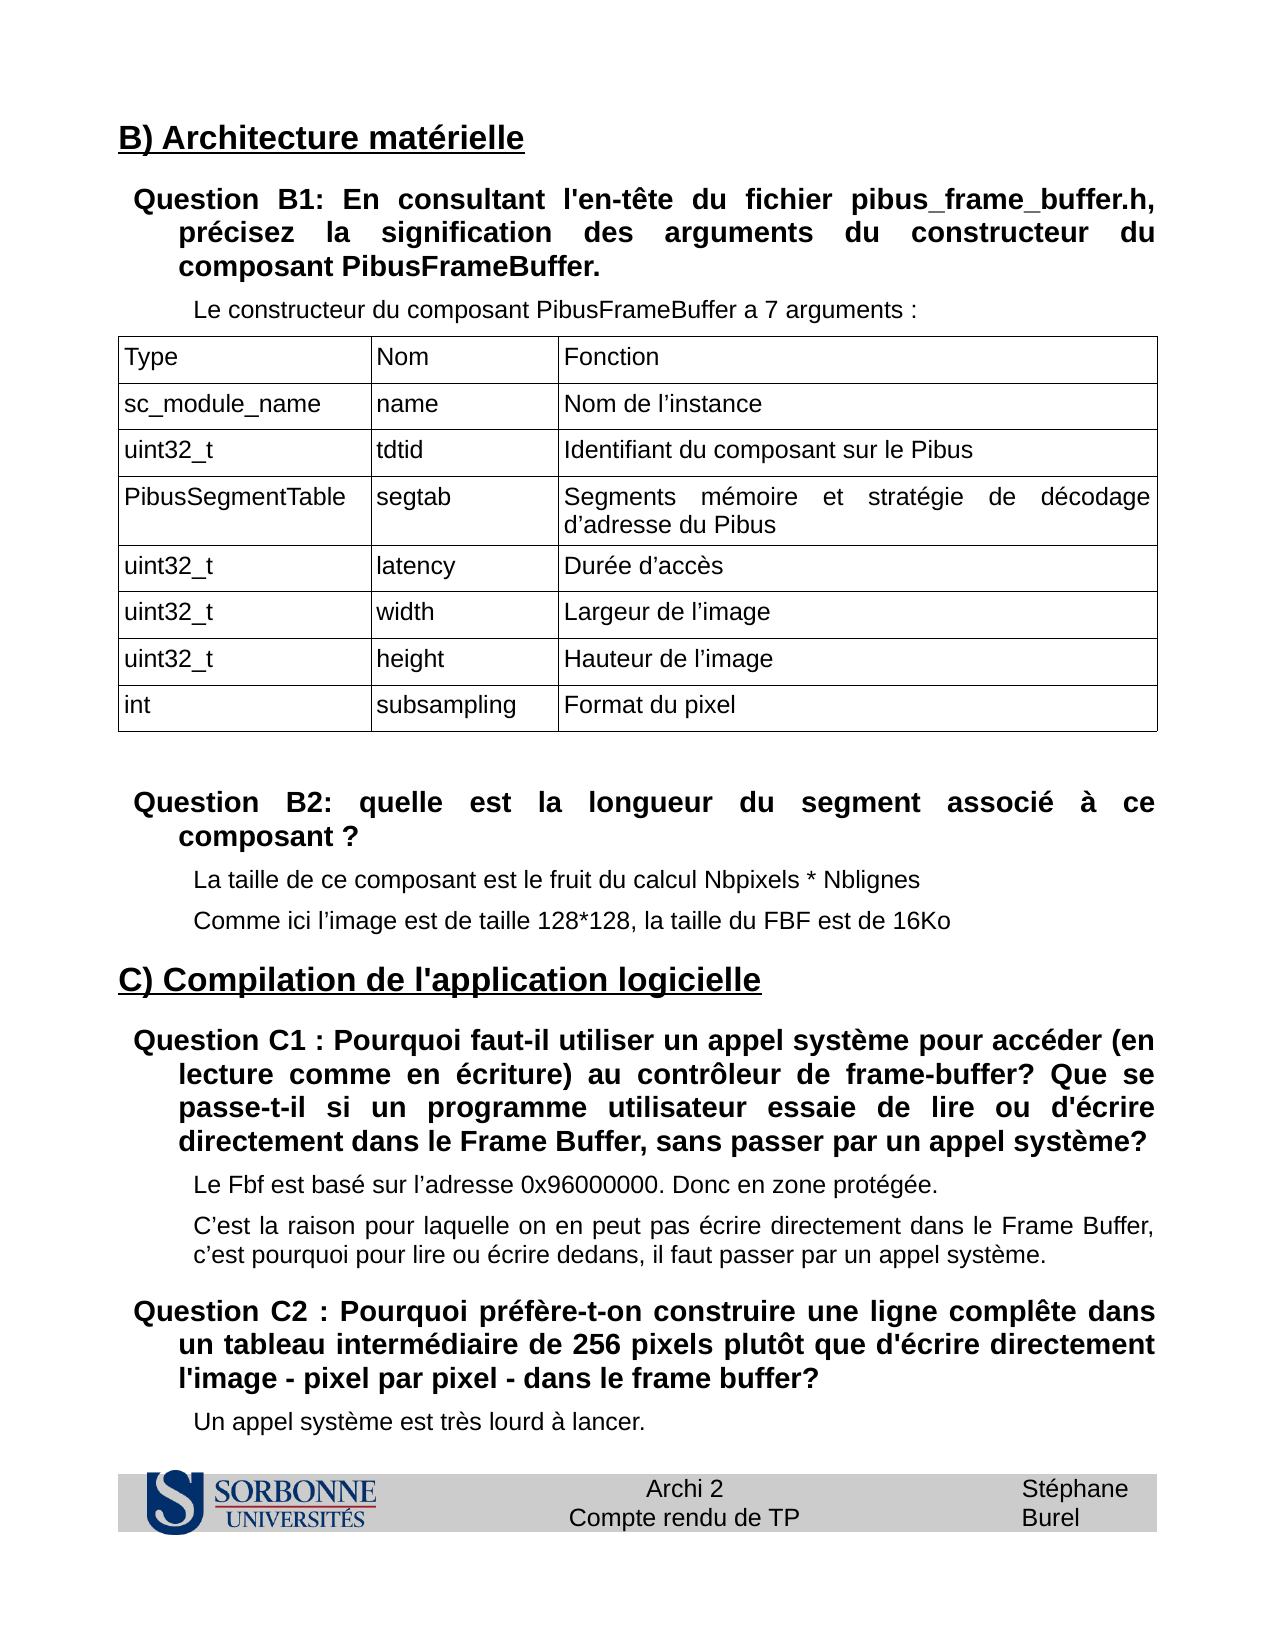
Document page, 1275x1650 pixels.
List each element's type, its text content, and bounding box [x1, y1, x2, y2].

table_cell Identifiant du composant sur le Pibus [559, 430, 1157, 476]
text Un appel système est très lourd à lancer. [193, 1407, 1157, 1436]
picture [147, 1470, 376, 1535]
subtitle Question B2: quelle est la longueur du segment associé à ce composant ? [133, 785, 1157, 852]
table_cell int [119, 686, 371, 731]
table_cell subsampling [372, 686, 558, 731]
table_header Fonction [559, 337, 1157, 383]
table_cell segtab [372, 477, 558, 545]
table_cell uint32_t [119, 639, 371, 684]
table_cell width [372, 592, 558, 638]
table_cell uint32_t [119, 430, 371, 476]
table_cell Format du pixel [559, 686, 1157, 731]
subtitle Question C2 : Pourquoi préfère-t-on construire une ligne complête dans un tableau intermédiaire de 256 pixels plutôt que d'écrire directement l'image - pixel par pixel - dans le frame buffer? [133, 1294, 1157, 1394]
table_cell uint32_t [119, 546, 371, 591]
table_cell name [372, 384, 558, 429]
text Comme ici l’image est de taille 128*128, la taille du FBF est de 16Ko [193, 906, 1157, 934]
table_cell PibusSegmentTable [119, 477, 371, 545]
table_cell sc_module_name [119, 384, 371, 429]
table_cell uint32_t [119, 592, 371, 638]
text Le Fbf est basé sur l’adresse 0x96000000. Donc en zone protégée. [193, 1170, 1157, 1199]
table_header Type [119, 337, 371, 383]
subtitle Question C1 : Pourquoi faut-il utiliser un appel système pour accéder (en lecture comme en écriture) au contrôleur de frame-buffer? Que se passe-t-il si un programme utilisateur essaie de lire ou d'écrire directement dans le Frame Buffer, sans passer par un appel système? [133, 1023, 1157, 1157]
table_cell Durée d’accès [559, 546, 1157, 591]
text La taille de ce composant est le fruit du calcul Nbpixels * Nblignes [193, 864, 1157, 893]
table_cell height [372, 639, 558, 684]
text Le constructeur du composant PibusFrameBuffer a 7 arguments : [193, 295, 1157, 324]
table_cell tdtid [372, 430, 558, 476]
table_cell Largeur de l’image [559, 592, 1157, 638]
table_cell Hauteur de l’image [559, 639, 1157, 684]
table_cell latency [372, 546, 558, 591]
table_cell Nom de l’instance [559, 384, 1157, 429]
subtitle Question B1: En consultant l'en-tête du fichier pibus_frame_buffer.h, précisez la signification des arguments du constructeur du composant PibusFrameBuffer. [133, 182, 1157, 282]
text C’est la raison pour laquelle on en peut pas écrire directement dans le Frame Buffer, c’est pourquoi pour lire ou écrire dedans, il faut passer par un appel système. [193, 1211, 1157, 1269]
subtitle C) Compilation de l'application logicielle [118, 959, 1157, 998]
subtitle B) Architecture matérielle [118, 118, 1157, 157]
table_header Nom [372, 337, 558, 383]
table_cell Segments mémoire et stratégie de décodage d’adresse du Pibus [559, 477, 1157, 545]
